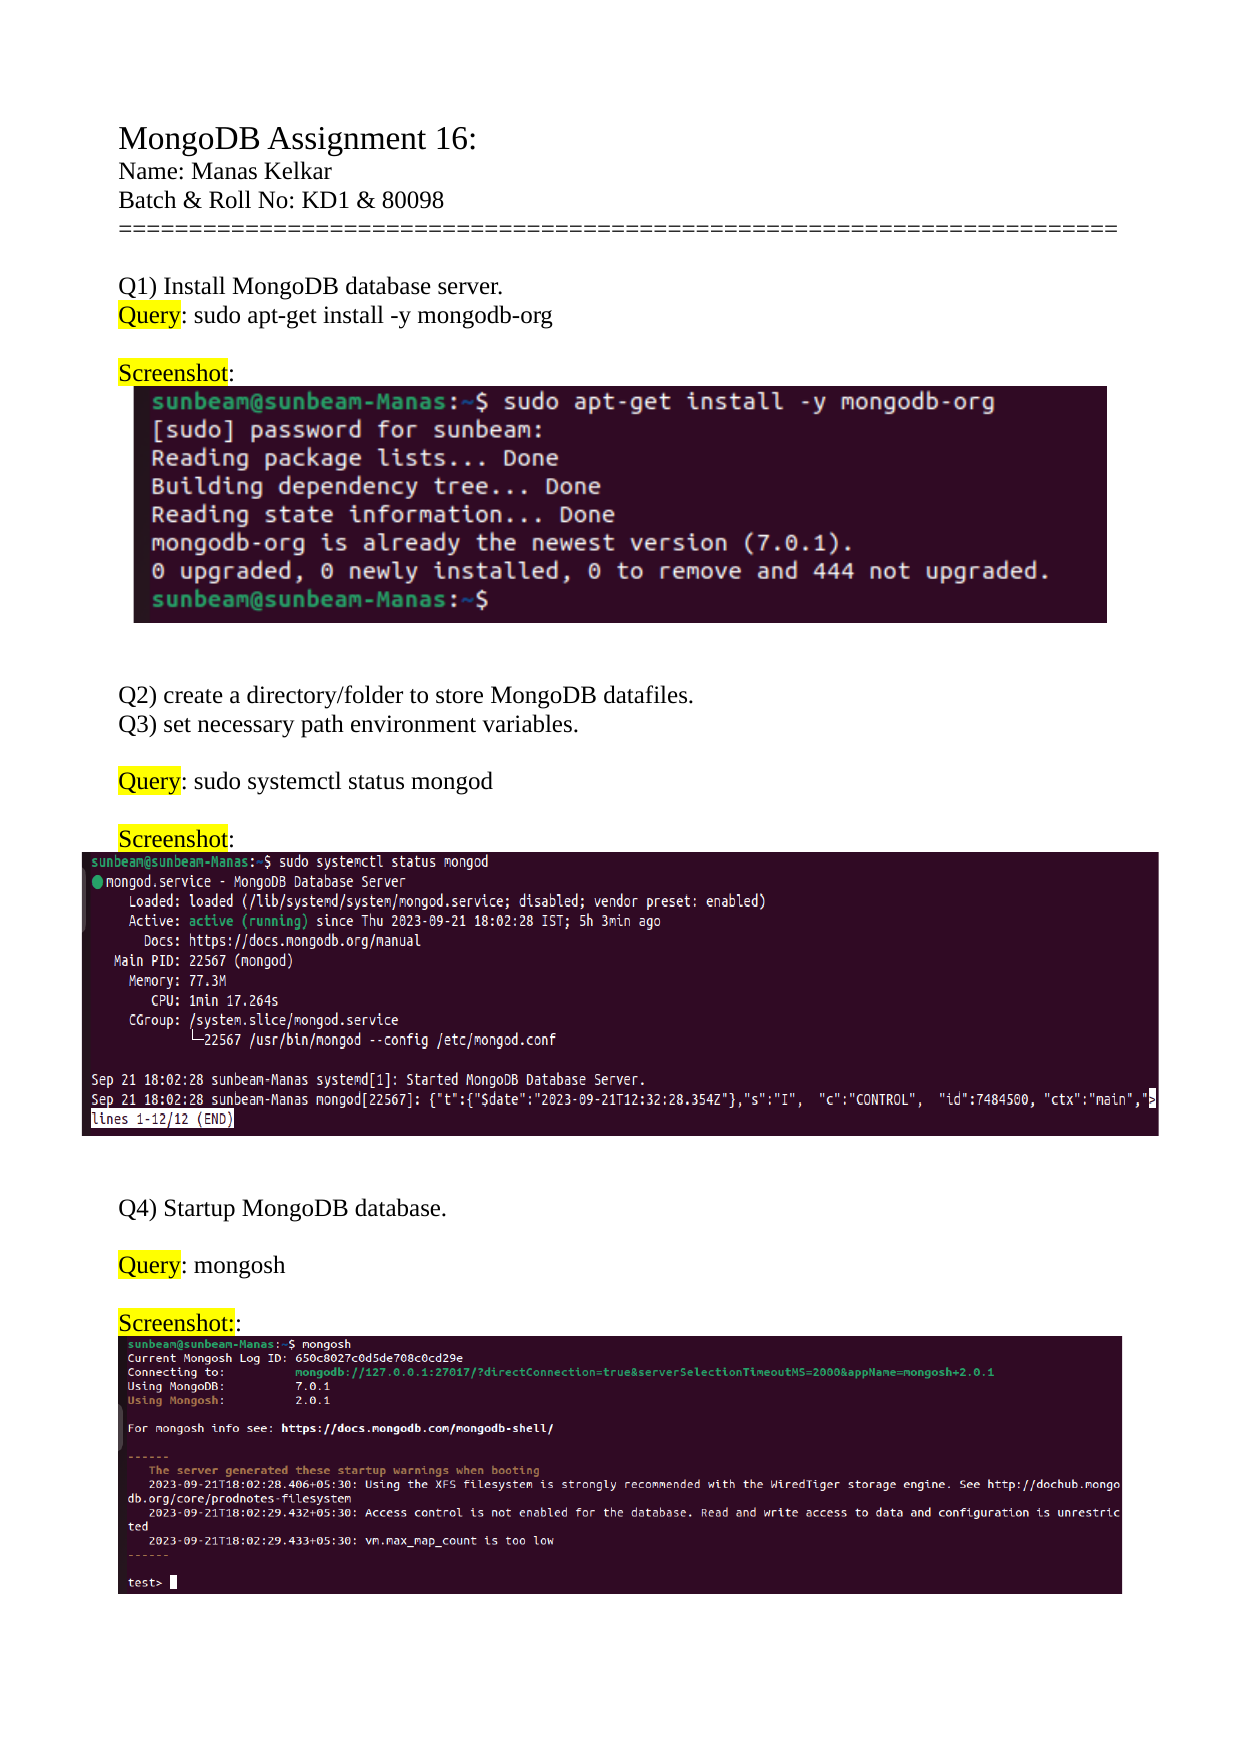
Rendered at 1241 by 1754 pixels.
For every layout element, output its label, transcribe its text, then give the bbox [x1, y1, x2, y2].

text Q4) Startup MongoDB database. [118, 1193, 1122, 1222]
picture [81, 852, 1159, 1136]
text Batch & Roll No: KD1 & 80098 [118, 185, 1122, 214]
text Screenshot: [118, 358, 1122, 386]
text Screenshot:: [118, 1308, 1122, 1336]
text Q2) create a directory/folder to store MongoDB datafiles. [118, 680, 1122, 709]
text Screenshot: [118, 824, 1122, 852]
text Query: mongosh [118, 1250, 1122, 1279]
text Query: sudo apt-get install -y mongodb-org [118, 300, 1122, 329]
text ======================================================================= [118, 214, 1122, 243]
text Q1) Install MongoDB database server. [118, 271, 1122, 300]
picture [133, 386, 1107, 623]
text Query: sudo systemctl status mongod [118, 766, 1122, 795]
picture [118, 1336, 1123, 1594]
text Q3) set necessary path environment variables. [118, 709, 1122, 737]
text Name: Manas Kelkar [118, 156, 1122, 185]
text MongoDB Assignment 16: [118, 118, 1122, 156]
